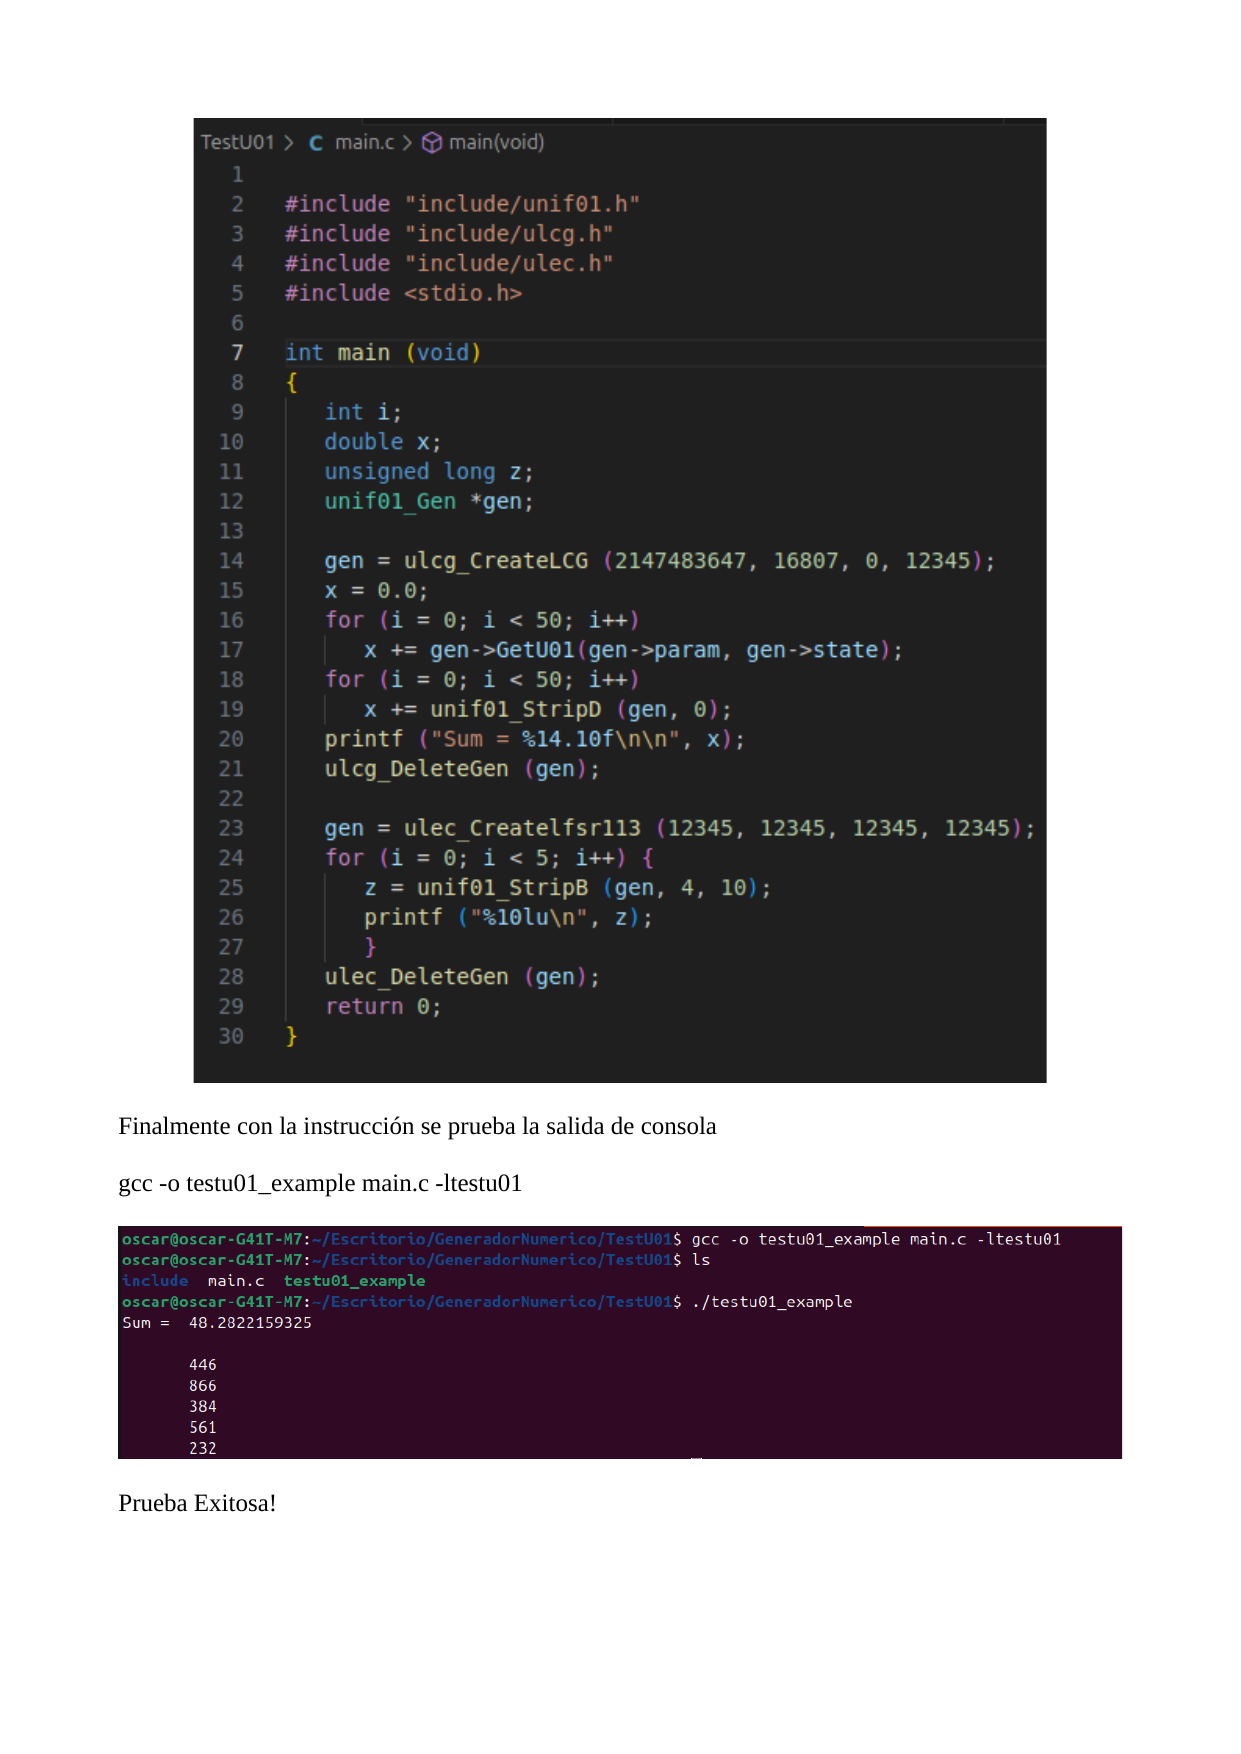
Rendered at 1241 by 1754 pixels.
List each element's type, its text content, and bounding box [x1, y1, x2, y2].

text Finalmente con la instrucción se prueba la salida de consola [118, 1111, 1122, 1140]
picture [118, 1226, 1123, 1459]
picture [193, 118, 1047, 1083]
text Prueba Exitosa! [118, 1488, 1122, 1517]
text gcc -o testu01_example main.c -ltestu01 [118, 1168, 1122, 1197]
